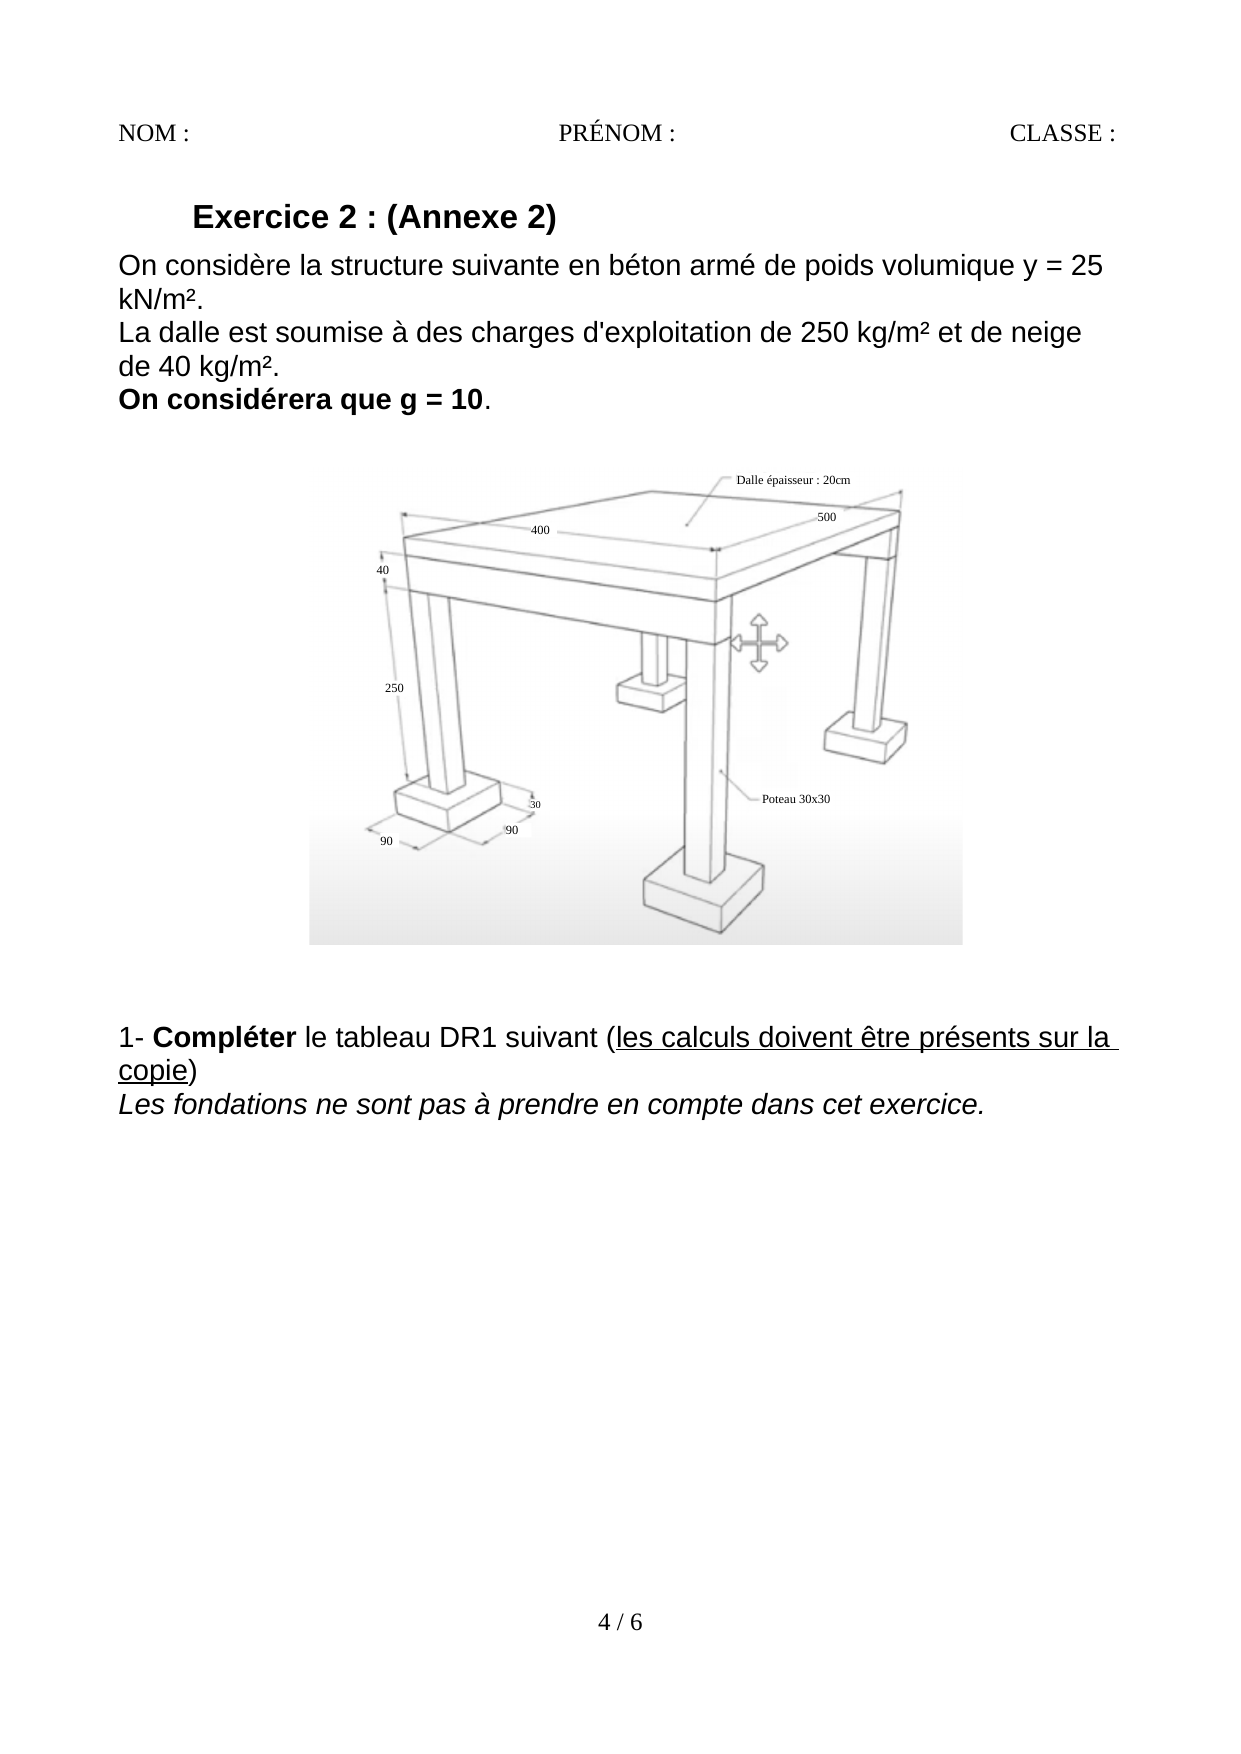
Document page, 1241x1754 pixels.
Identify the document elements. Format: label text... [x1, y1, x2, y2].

picture [309, 467, 963, 945]
text 1- Compléter le tableau DR1 suivant (les calculs doivent être présents sur la copie) [118, 1019, 1122, 1087]
text La dalle est soumise à des charges d'exploitation de 250 kg/m² et de neige de 40 kg/m². [118, 315, 1122, 382]
text On considère la structure suivante en béton armé de poids volumique y = 25 kN/m². [118, 248, 1122, 315]
text Les fondations ne sont pas à prendre en compte dans cet exercice. [118, 1087, 1122, 1120]
text On considérera que g = 10. [118, 382, 1122, 416]
subtitle Exercice 2 : (Annexe 2) [118, 197, 1122, 236]
